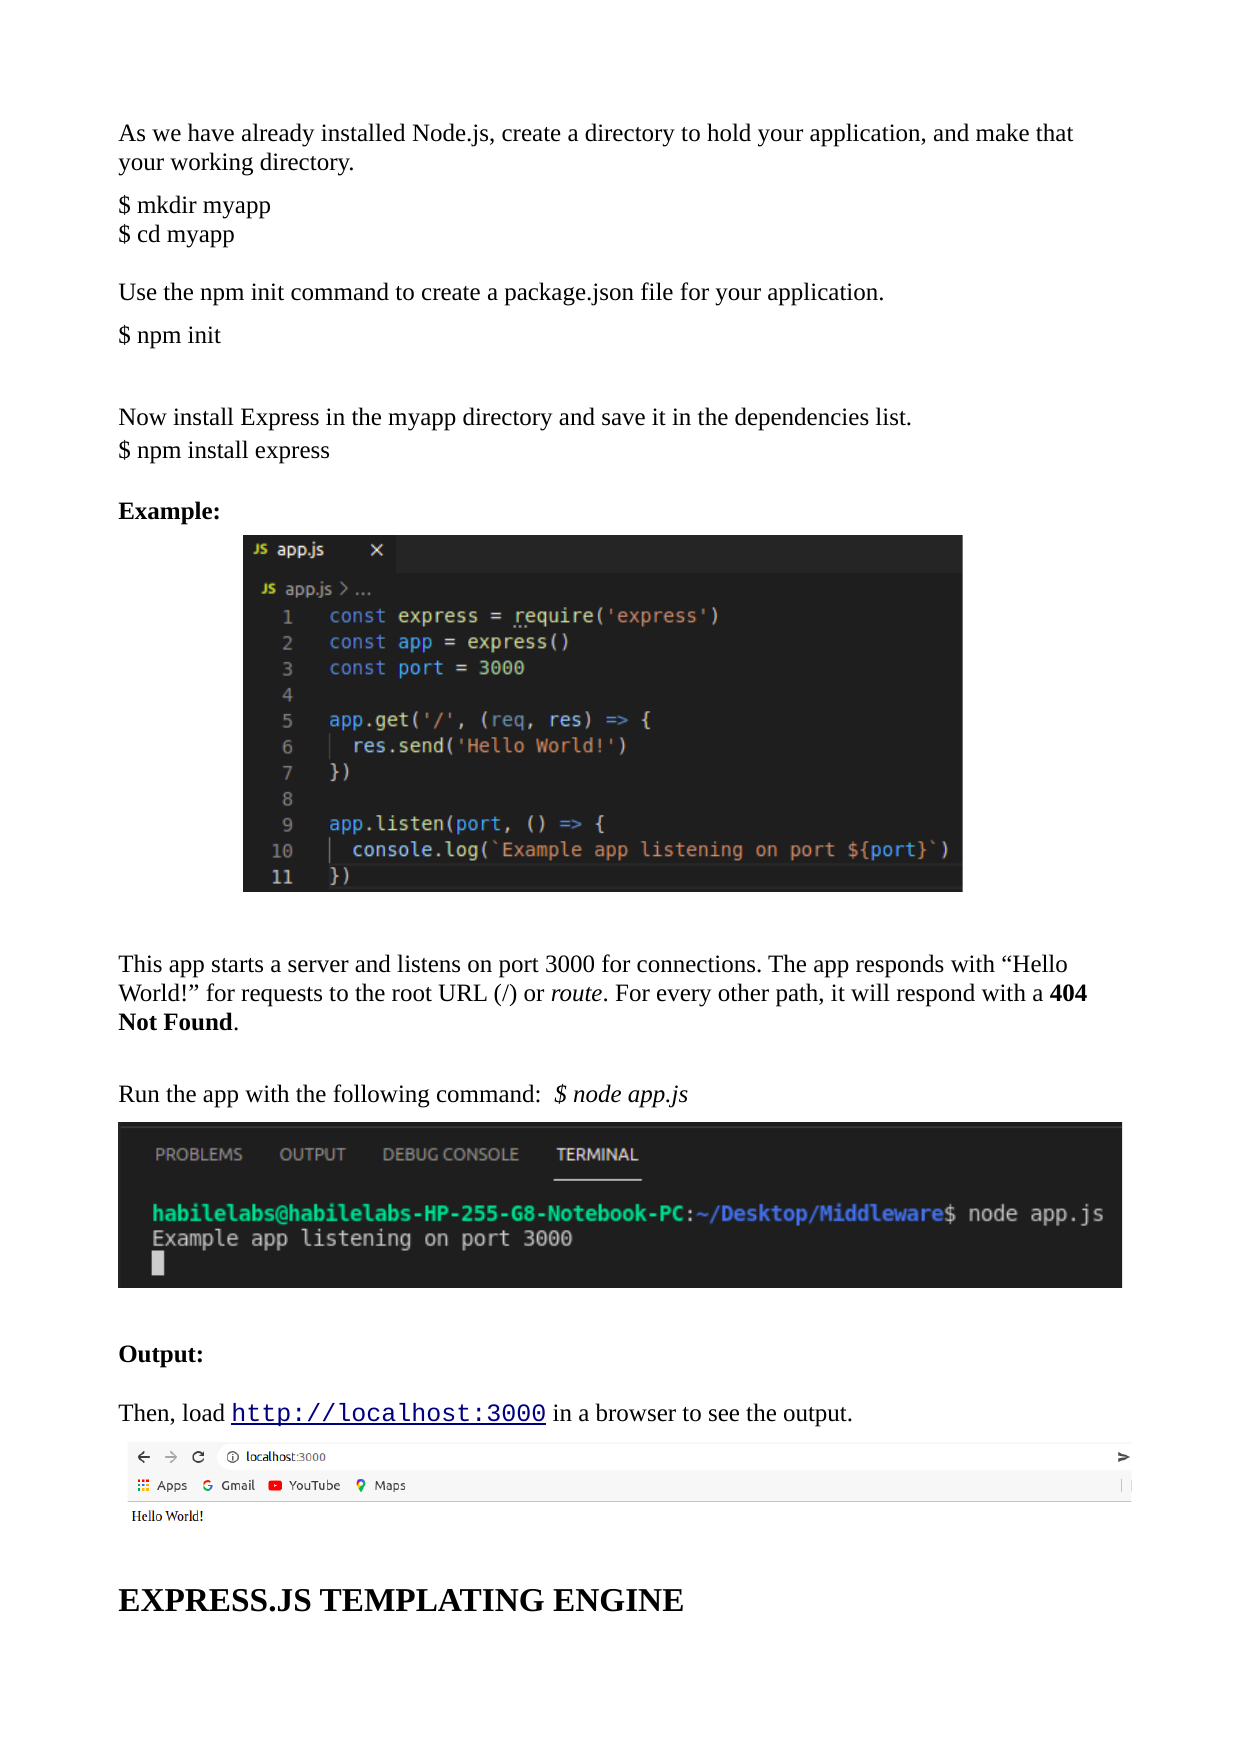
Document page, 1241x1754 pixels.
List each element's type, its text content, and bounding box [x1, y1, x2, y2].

picture [243, 535, 963, 892]
text $ cd myapp [118, 219, 1122, 248]
picture [127, 1442, 1132, 1529]
text Now install Express in the myapp directory and save it in the dependencies list. [118, 402, 1122, 430]
text $ npm init [118, 321, 1122, 349]
text $ npm install express [118, 435, 1122, 463]
text Run the app with the following command: $ node app.js [118, 1050, 1122, 1108]
text As we have already installed Node.js, create a directory to hold your application, and make that your working directory. [118, 118, 1122, 176]
text $ mkdir myapp [118, 190, 1122, 219]
text Example: [118, 468, 1122, 525]
picture [118, 1122, 1123, 1288]
text This app starts a server and listens on port 3000 for connections. The app responds with “Hello World!” for requests to the root URL (/) or route. For every other path, it will respond with a 404 Not Found. [118, 949, 1122, 1036]
text Use the npm init command to create a package.json file for your application. [118, 277, 1122, 306]
text Output: [118, 1339, 1122, 1368]
text Then, load http://localhost:3000 in a browser to see the output. [118, 1398, 1122, 1428]
text EXPRESS.JS TEMPLATING ENGINE [118, 1580, 1122, 1619]
